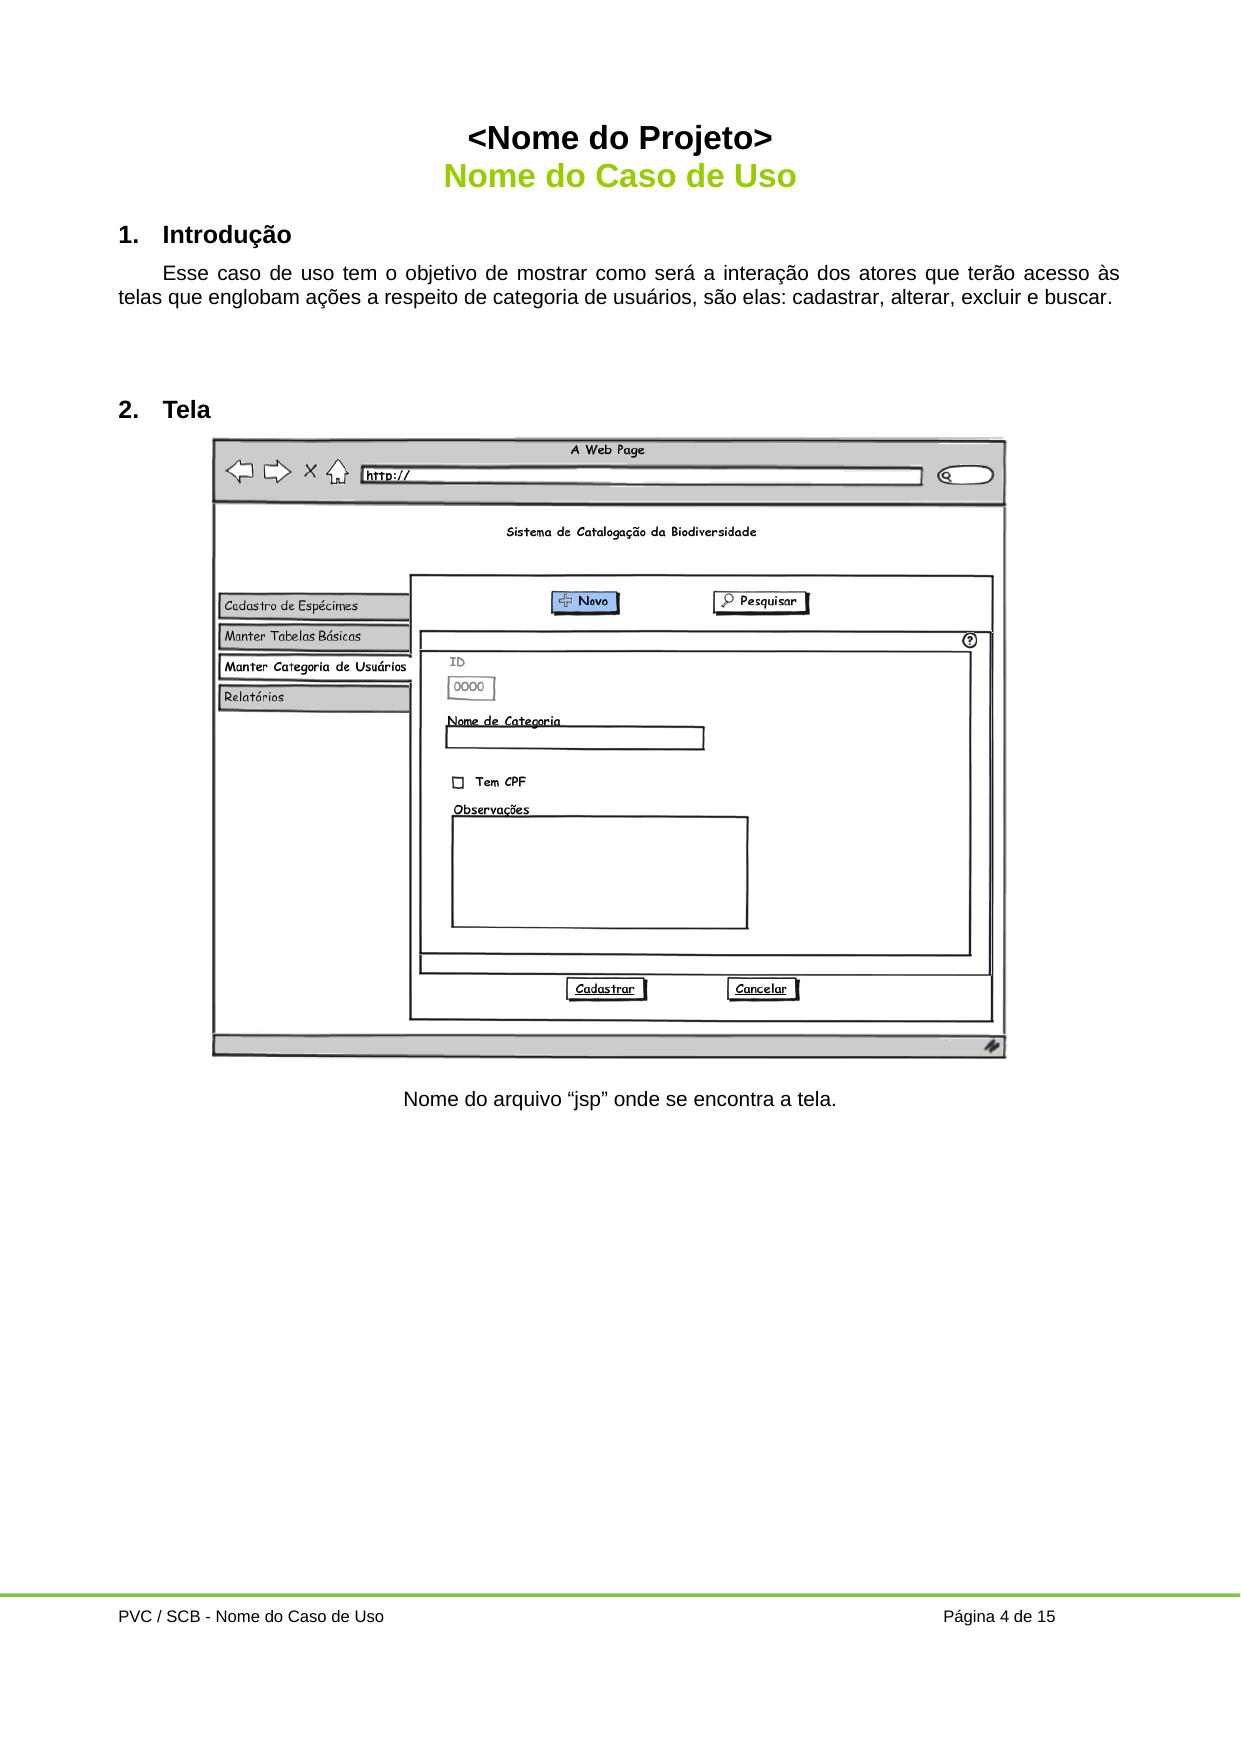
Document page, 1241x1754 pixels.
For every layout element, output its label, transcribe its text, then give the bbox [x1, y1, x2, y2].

title Nome do Caso de Uso [118, 157, 1122, 195]
subtitle Introdução [118, 220, 1122, 249]
title <Nome do Projeto> [118, 118, 1122, 157]
picture [209, 437, 1031, 1059]
text Esse caso de uso tem o objetivo de mostrar como será a interação dos atores que terão acesso às telas que englobam ações a respeito de categoria de usuários, são elas: cadastrar, alterar, excluir e buscar. [118, 261, 1122, 309]
text Nome do arquivo “jsp” onde se encontra a tela. [118, 1087, 1122, 1111]
subtitle Tela [118, 394, 1122, 423]
